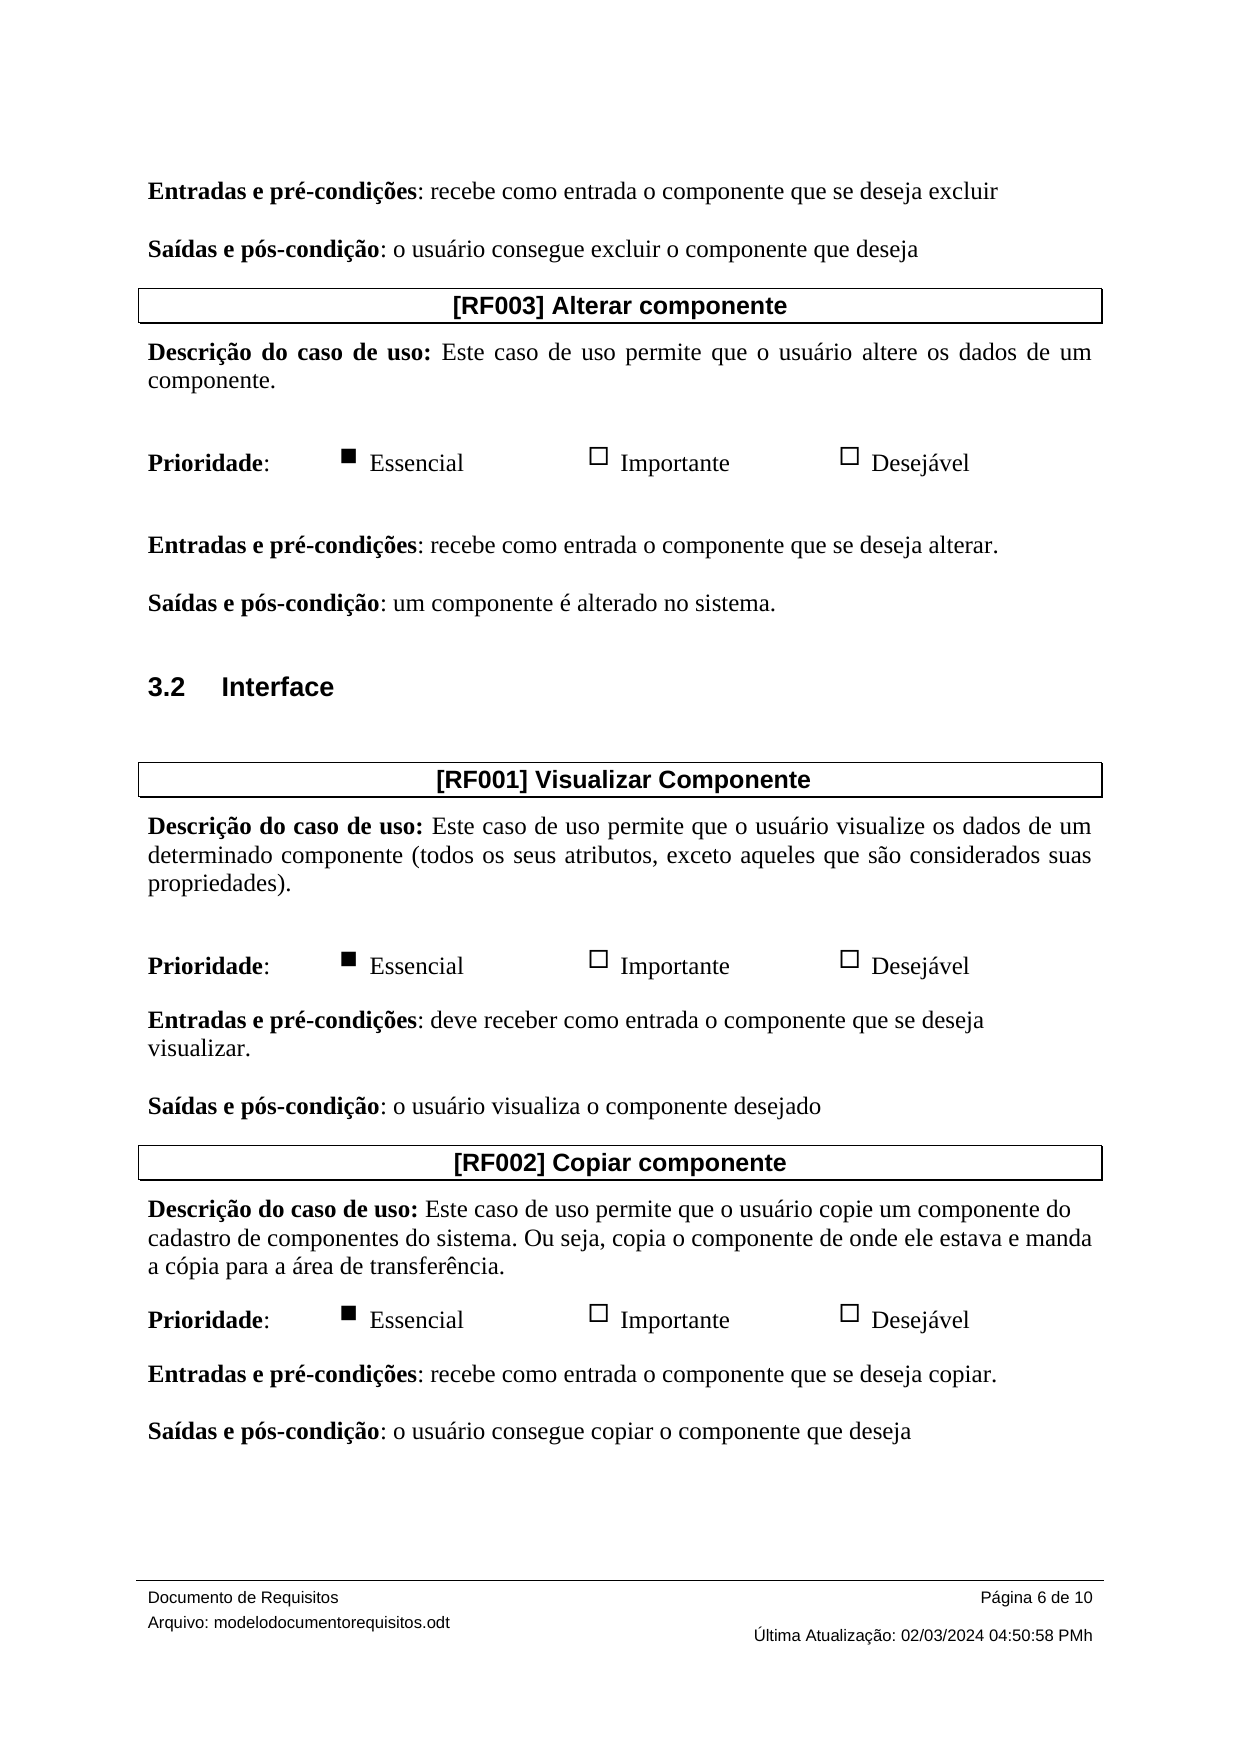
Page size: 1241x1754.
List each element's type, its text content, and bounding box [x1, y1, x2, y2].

subtitle [RF003] Alterar componente [139, 289, 1101, 322]
table_header  [325, 1280, 369, 1359]
table_header  [576, 423, 620, 502]
table_header Importante [620, 423, 827, 502]
table_header  [576, 926, 620, 1005]
subtitle [RF002] Copiar componente [139, 1146, 1101, 1179]
table_header Essencial [369, 1280, 576, 1359]
table_header Prioridade: [136, 926, 325, 1005]
text Entradas e pré-condições: recebe como entrada o componente que se deseja excluir [148, 176, 1092, 205]
table_header  [827, 1280, 871, 1359]
text Saídas e pós-condição: o usuário visualiza o componente desejado [148, 1091, 1092, 1120]
table_header Desejável [871, 1280, 1015, 1359]
table_header  [325, 926, 369, 1005]
table_header Prioridade: [136, 423, 325, 502]
text Descrição do caso de uso: Este caso de uso permite que o usuário altere os dados de um componente. [148, 337, 1092, 394]
text Entradas e pré-condições: recebe como entrada o componente que se deseja copiar. [148, 1359, 1092, 1388]
table_header  [827, 926, 871, 1005]
table_header Prioridade: [136, 1280, 325, 1359]
table_header  [576, 1280, 620, 1359]
text Saídas e pós-condição: o usuário consegue excluir o componente que deseja [148, 234, 1092, 263]
table_header  [827, 423, 871, 502]
table_header Desejável [871, 926, 1015, 1005]
table_header  [325, 423, 369, 502]
text [RF001] Visualizar Componente [139, 763, 1101, 796]
text Saídas e pós-condição: um componente é alterado no sistema. [148, 588, 1092, 617]
table_header Importante [620, 926, 827, 1005]
text Descrição do caso de uso: Este caso de uso permite que o usuário copie um componente do cadastro de componentes do sistema. Ou seja, copia o componente de onde ele estava e manda a cópia para a área de transferência. [148, 1194, 1092, 1280]
text Entradas e pré-condições: deve receber como entrada o componente que se deseja visualizar. [148, 1005, 1092, 1062]
table_header Essencial [369, 926, 576, 1005]
text Saídas e pós-condição: o usuário consegue copiar o componente que deseja [148, 1416, 1092, 1445]
subtitle Interface [148, 671, 1092, 702]
table_header Desejável [871, 423, 1015, 502]
table_header Essencial [369, 423, 576, 502]
text Entradas e pré-condições: recebe como entrada o componente que se deseja alterar. [148, 531, 1092, 559]
table_header Importante [620, 1280, 827, 1359]
text Descrição do caso de uso: Este caso de uso permite que o usuário visualize os dados de um determinado componente (todos os seus atributos, exceto aqueles que são considerados suas propriedades). [148, 811, 1092, 897]
